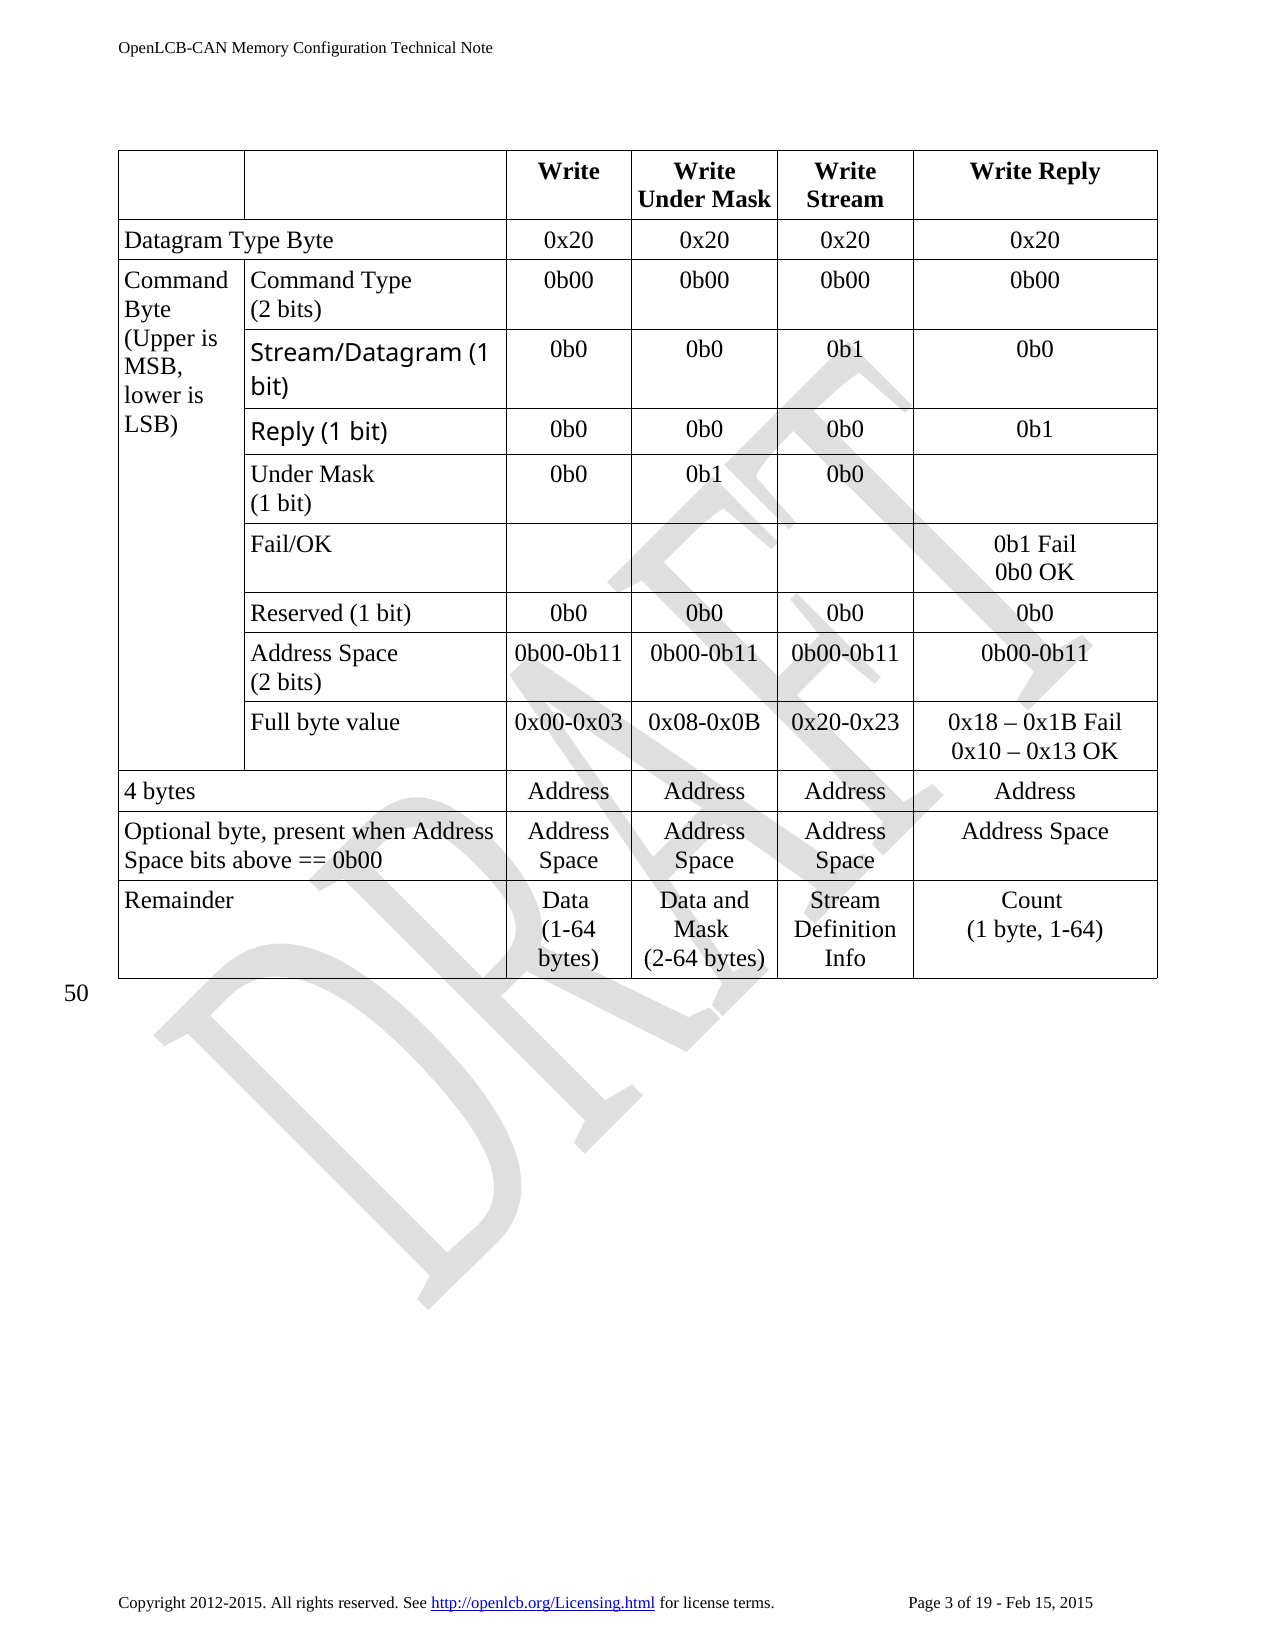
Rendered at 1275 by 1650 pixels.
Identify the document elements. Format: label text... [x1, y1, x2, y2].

table_cell 0b0 [859, 455, 913, 509]
table_cell 0b1 [632, 455, 777, 523]
table_cell 0x00-0x03 [547, 703, 631, 770]
table_cell 0b0 [778, 455, 884, 523]
table_cell [778, 432, 815, 454]
table_cell 0b00-0b11 [798, 633, 913, 701]
table_cell 0b00-0b11 [632, 633, 761, 701]
table_cell 0x20-0x23 [778, 718, 830, 770]
table_header Write Reply [914, 151, 1157, 219]
table_cell 0b0 [632, 593, 692, 632]
table_cell Address [595, 771, 631, 811]
table_cell 0b0 [507, 593, 631, 632]
table_cell Address [874, 771, 913, 801]
table_header [245, 151, 506, 219]
table_cell Address Space [507, 812, 631, 880]
table_cell [914, 455, 1157, 523]
table_cell Address [632, 771, 701, 811]
table_cell 0b1 Fail 0b0 OK [928, 524, 1157, 592]
table_cell Address [702, 771, 777, 811]
table_cell 0b0 [632, 330, 777, 408]
table_cell Count (1 byte, 1-64) [914, 881, 1157, 977]
table_cell 0b0 [798, 593, 913, 632]
table_cell Optional byte, present when Address Space bits above == 0b00 [119, 812, 376, 880]
table_cell Under Mask (1 bit) [245, 455, 506, 523]
table_cell Address Space [670, 825, 777, 880]
table_cell Optional byte, present when Address Space bits above == 0b00 [461, 812, 506, 852]
table_cell 0b00 [507, 260, 631, 328]
table_cell 0b00-0b11 [507, 633, 631, 701]
table_cell Datagram Type Byte [119, 220, 506, 259]
table_cell Data and Mask (2-64 bytes) [632, 881, 716, 977]
table_cell 0x18 – 0x1B Fail 0x10 – 0x13 OK [914, 702, 1157, 770]
table_cell [622, 587, 631, 592]
table_cell Address Space (2 bits) [245, 633, 506, 701]
table_cell 0x08-0x0B [632, 702, 777, 770]
table_cell [507, 905, 515, 951]
table_cell 0b0 [914, 330, 1157, 408]
table_cell [914, 553, 953, 592]
table_cell 0x20 [507, 220, 631, 259]
table_cell 0b0 [997, 593, 1157, 632]
table_cell Optional byte, present when Address Space bits above == 0b00 [368, 828, 489, 880]
table_cell Reserved (1 bit) [245, 593, 506, 632]
table_cell 0x20 [914, 220, 1157, 259]
table_cell 0b0 [815, 409, 913, 454]
table_cell Command Type (2 bits) [245, 260, 506, 328]
table_cell 4 bytes [119, 771, 506, 811]
table_header Write Under Mask [632, 151, 777, 219]
table_cell [665, 524, 777, 592]
table_cell 0b0 [507, 330, 631, 408]
table_cell Address [507, 771, 602, 811]
table_header Write [507, 151, 631, 219]
table_cell 0x20 [632, 220, 777, 259]
table_cell Address [914, 771, 1157, 811]
table_cell 0b00-0b11 [1037, 633, 1157, 701]
table_cell Address Space [632, 812, 697, 856]
table_cell 0x00-0x03 [507, 702, 574, 770]
table_cell [778, 593, 816, 632]
table_cell [761, 524, 777, 540]
table_cell Address Space [778, 812, 913, 880]
table_cell 0b1 [778, 330, 913, 408]
table_cell 0x20 [778, 220, 913, 259]
table_cell [632, 524, 664, 556]
table_cell Reply (1 bit) [245, 409, 506, 454]
table_cell 0b00 [914, 260, 1157, 328]
table_cell Address Space [914, 812, 1157, 880]
table_cell 0x00-0x03 [600, 702, 631, 723]
table_cell Stream Definition Info [778, 881, 913, 977]
table_cell 0b0 [632, 409, 777, 454]
table_cell [507, 524, 631, 592]
table_cell 0b00-0b11 [736, 633, 777, 674]
table_header Write Stream [778, 151, 913, 219]
table_cell Address [778, 771, 871, 811]
table_cell [778, 524, 913, 592]
table_cell Data (1-64 bytes) [527, 881, 631, 977]
table_cell 0b00 [778, 260, 913, 328]
table_cell 0b0 [507, 455, 631, 523]
table_cell 0x20-0x23 [805, 702, 913, 770]
table_cell [387, 881, 506, 977]
table_cell 0b00-0b11 [914, 633, 1033, 701]
table_cell Stream/Datagram (1 bit) [245, 330, 506, 408]
table_cell Address Space [632, 855, 650, 880]
table_cell 0b0 [696, 593, 777, 632]
table_cell Fail/OK [245, 524, 506, 592]
table_cell Command Byte (Upper is MSB, lower is LSB) [119, 260, 244, 770]
table_header [119, 151, 244, 219]
table_cell Full byte value [245, 702, 506, 770]
table_cell 0b0 [507, 409, 631, 454]
table_cell [914, 593, 993, 632]
table_cell Data and Mask (2-64 bytes) [671, 881, 777, 977]
table_cell Remainder [119, 881, 440, 977]
table_cell 0b00 [632, 260, 777, 328]
table_cell 0b1 [914, 409, 1157, 454]
table_cell [632, 581, 652, 592]
table_cell 0b00-0b11 [778, 633, 818, 675]
